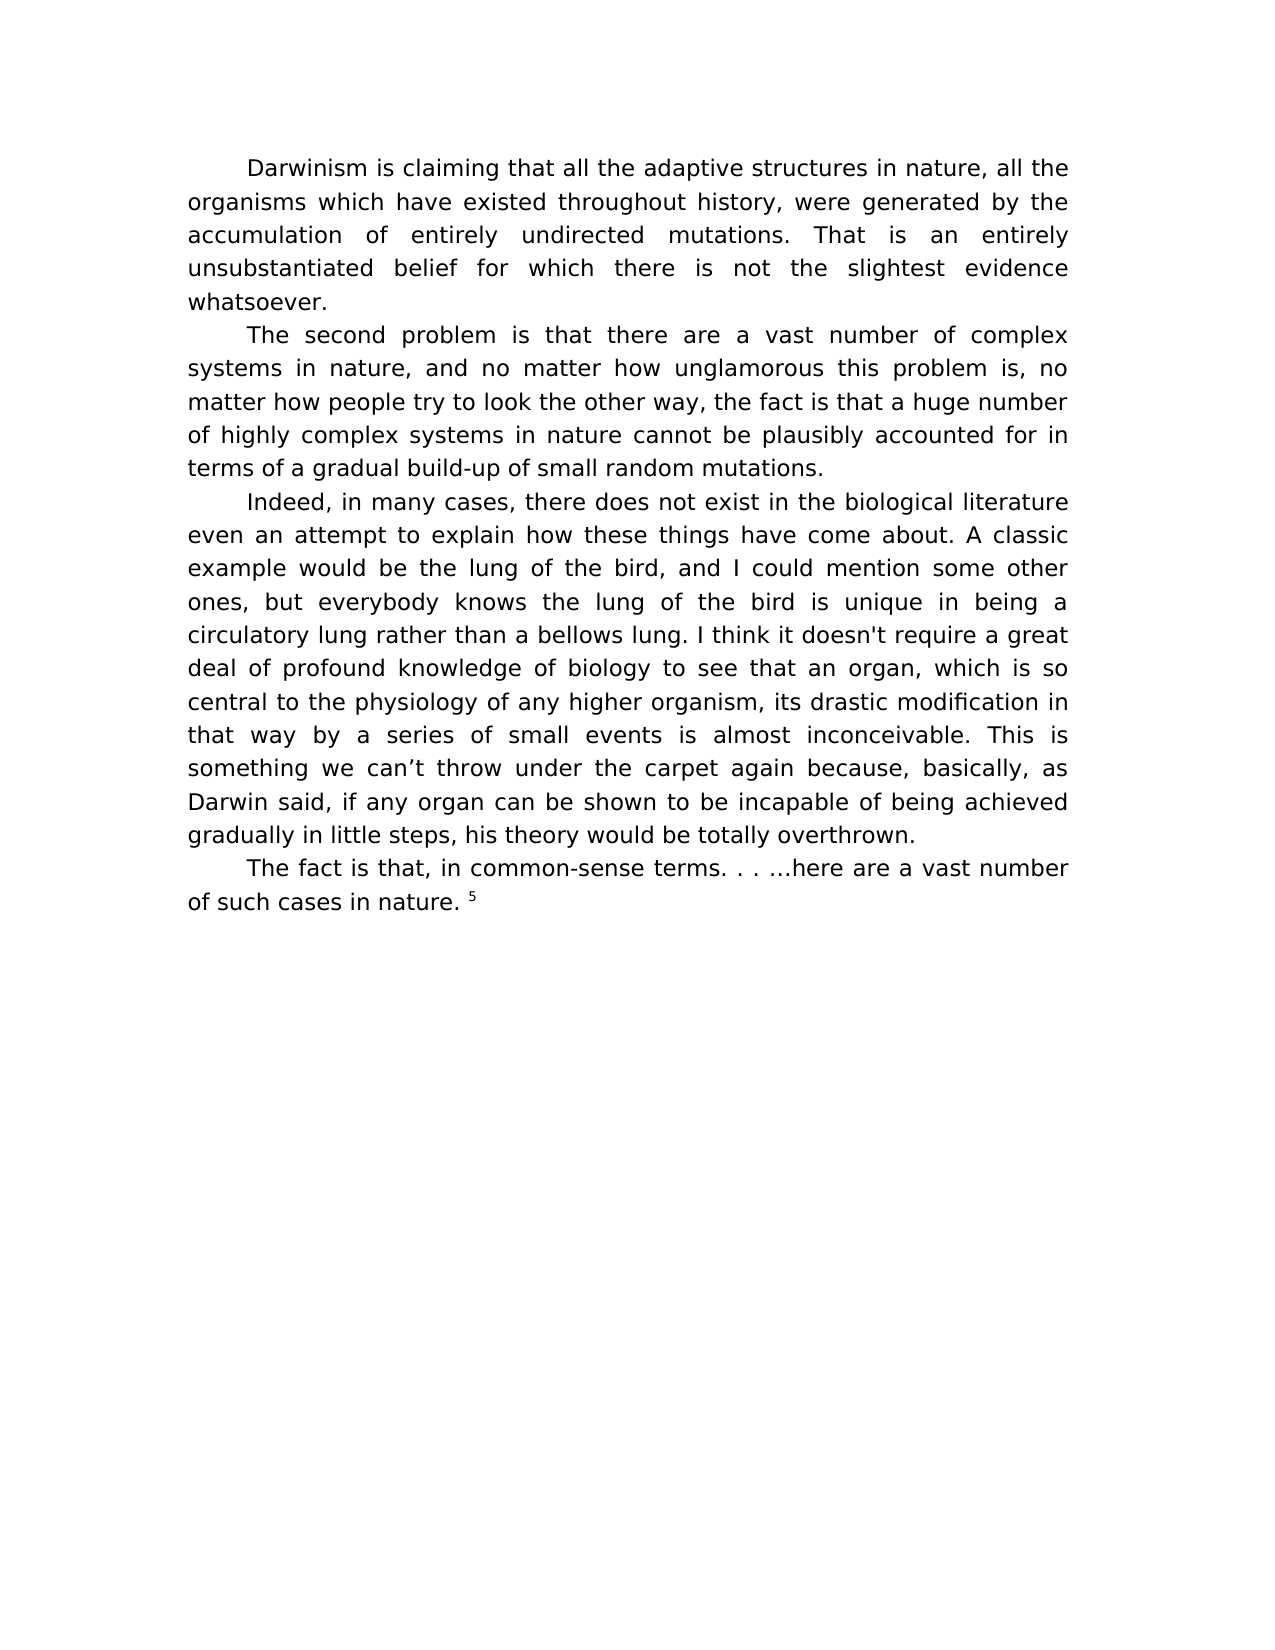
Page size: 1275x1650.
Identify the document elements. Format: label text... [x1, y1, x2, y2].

text The second problem is that there are a vast number of complex systems in nature, and no matter how unglamorous this problem is, no matter how people try to look the other way, the fact is that a huge number of highly complex systems in nature cannot be plausibly accounted for in terms of a gradual build-up of small random mutations. [187, 317, 1070, 483]
text Darwinism is claiming that all the adaptive structures in nature, all the organisms which have existed throughout history, were generated by the accumulation of entirely undirected mutations. That is an entirely unsubstantiated belief for which there is not the slightest evidence whatsoever. [187, 150, 1070, 317]
text The fact is that, in common-sense terms. . . …here are a vast number of such cases in nature. 5 [187, 850, 1070, 917]
text Indeed, in many cases, there does not exist in the biological literature even an attempt to explain how these things have come about. A classic example would be the lung of the bird, and I could mention some other ones, but everybody knows the lung of the bird is unique in being a circulatory lung rather than a bellows lung. I think it doesn't require a great deal of profound knowledge of biology to see that an organ, which is so central to the physiology of any higher organism, its drastic modification in that way by a series of small events is almost inconceivable. This is something we can’t throw under the carpet again because, basically, as Darwin said, if any organ can be shown to be incapable of being achieved gradually in little steps, his theory would be totally overthrown. [187, 483, 1070, 850]
